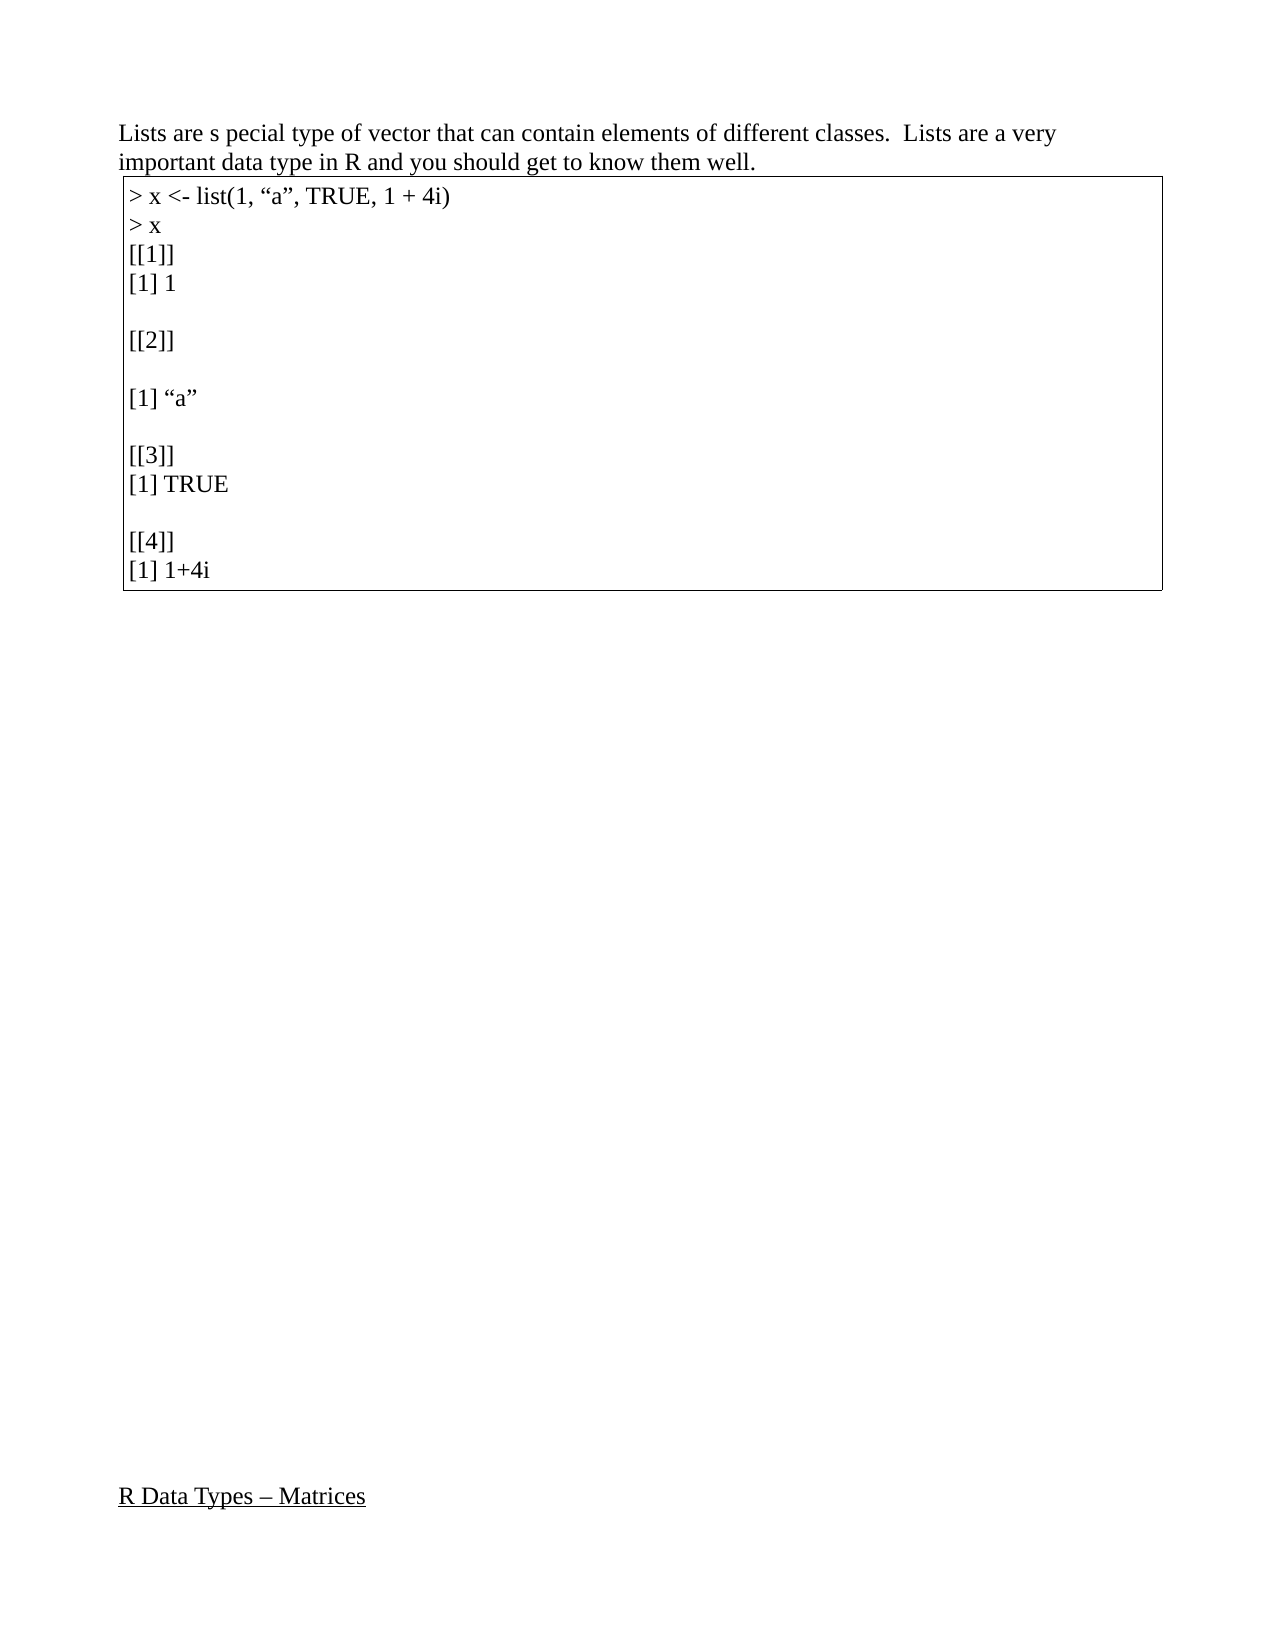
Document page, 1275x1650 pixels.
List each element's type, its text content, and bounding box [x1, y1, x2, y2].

text Lists are s pecial type of vector that can contain elements of different classes. Lists are a very important data type in R and you should get to know them well. [118, 118, 1157, 176]
table_header > x <- list(1, “a”, TRUE, 1 + 4i) > x [[1]] [1] 1 [[2]] [1] “a” [[3]] [1] TRUE [[4]] [1] 1+4i [124, 177, 1162, 590]
text R Data Types – Matrices [118, 1481, 1157, 1510]
